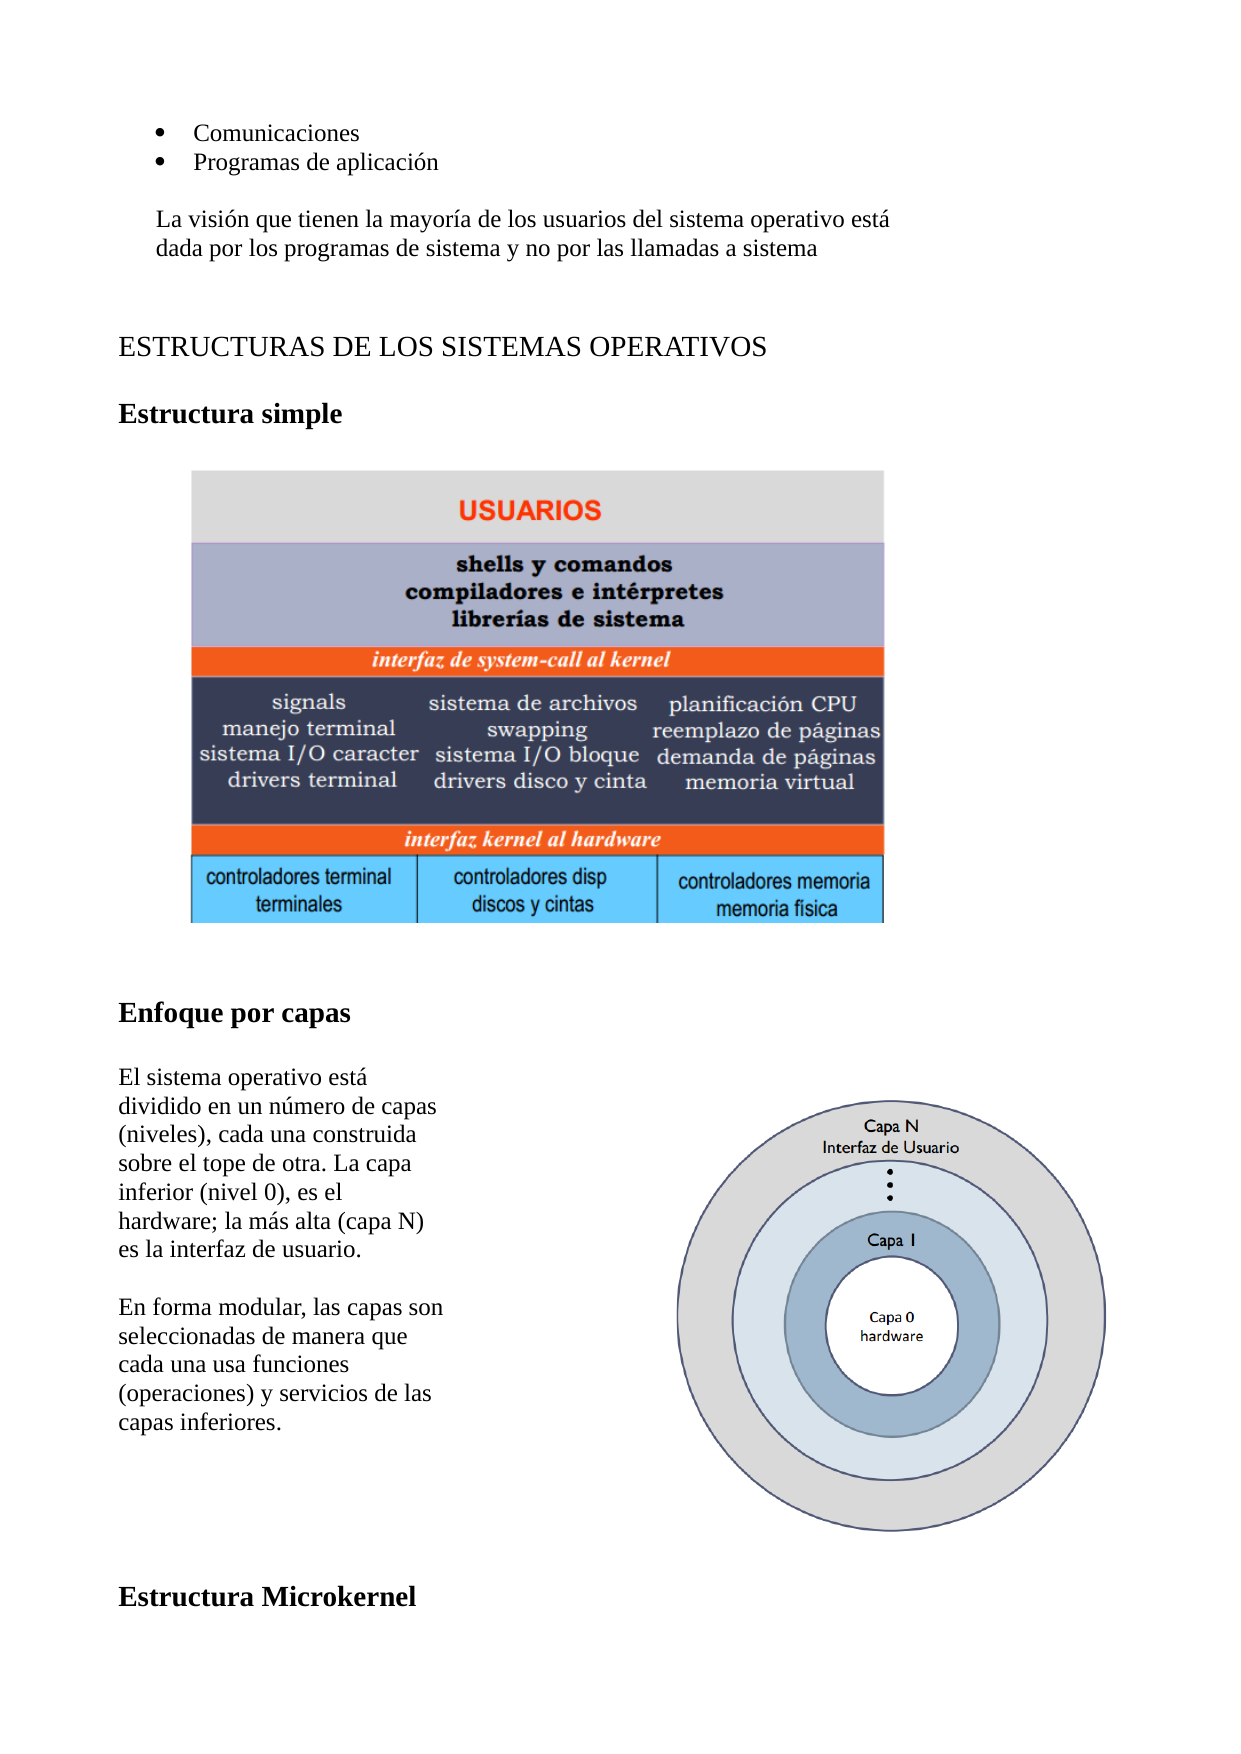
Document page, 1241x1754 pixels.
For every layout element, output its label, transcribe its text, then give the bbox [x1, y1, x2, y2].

text Estructura simple [118, 396, 1122, 429]
list Comunicaciones [156, 118, 1122, 147]
list Programas de aplicación [156, 147, 1122, 176]
text La visión que tienen la mayoría de los usuarios del sistema operativo está dada por los programas de sistema y no por las llamadas a sistema [156, 204, 1122, 262]
text En forma modular, las capas son seleccionadas de manera que cada una usa funciones (operaciones) y servicios de las capas inferiores. [118, 1263, 676, 1436]
text Estructura Microkernel [118, 1579, 1122, 1613]
text El sistema operativo está dividido en un número de capas (niveles), cada una construida sobre el tope de otra. La capa inferior (nivel 0), es el hardware; la más alta (capa N) es la interfaz de usuario. [118, 1062, 1122, 1263]
text Enfoque por capas [118, 995, 1122, 1028]
text ESTRUCTURAS DE LOS SISTEMAS OPERATIVOS [118, 329, 1122, 362]
